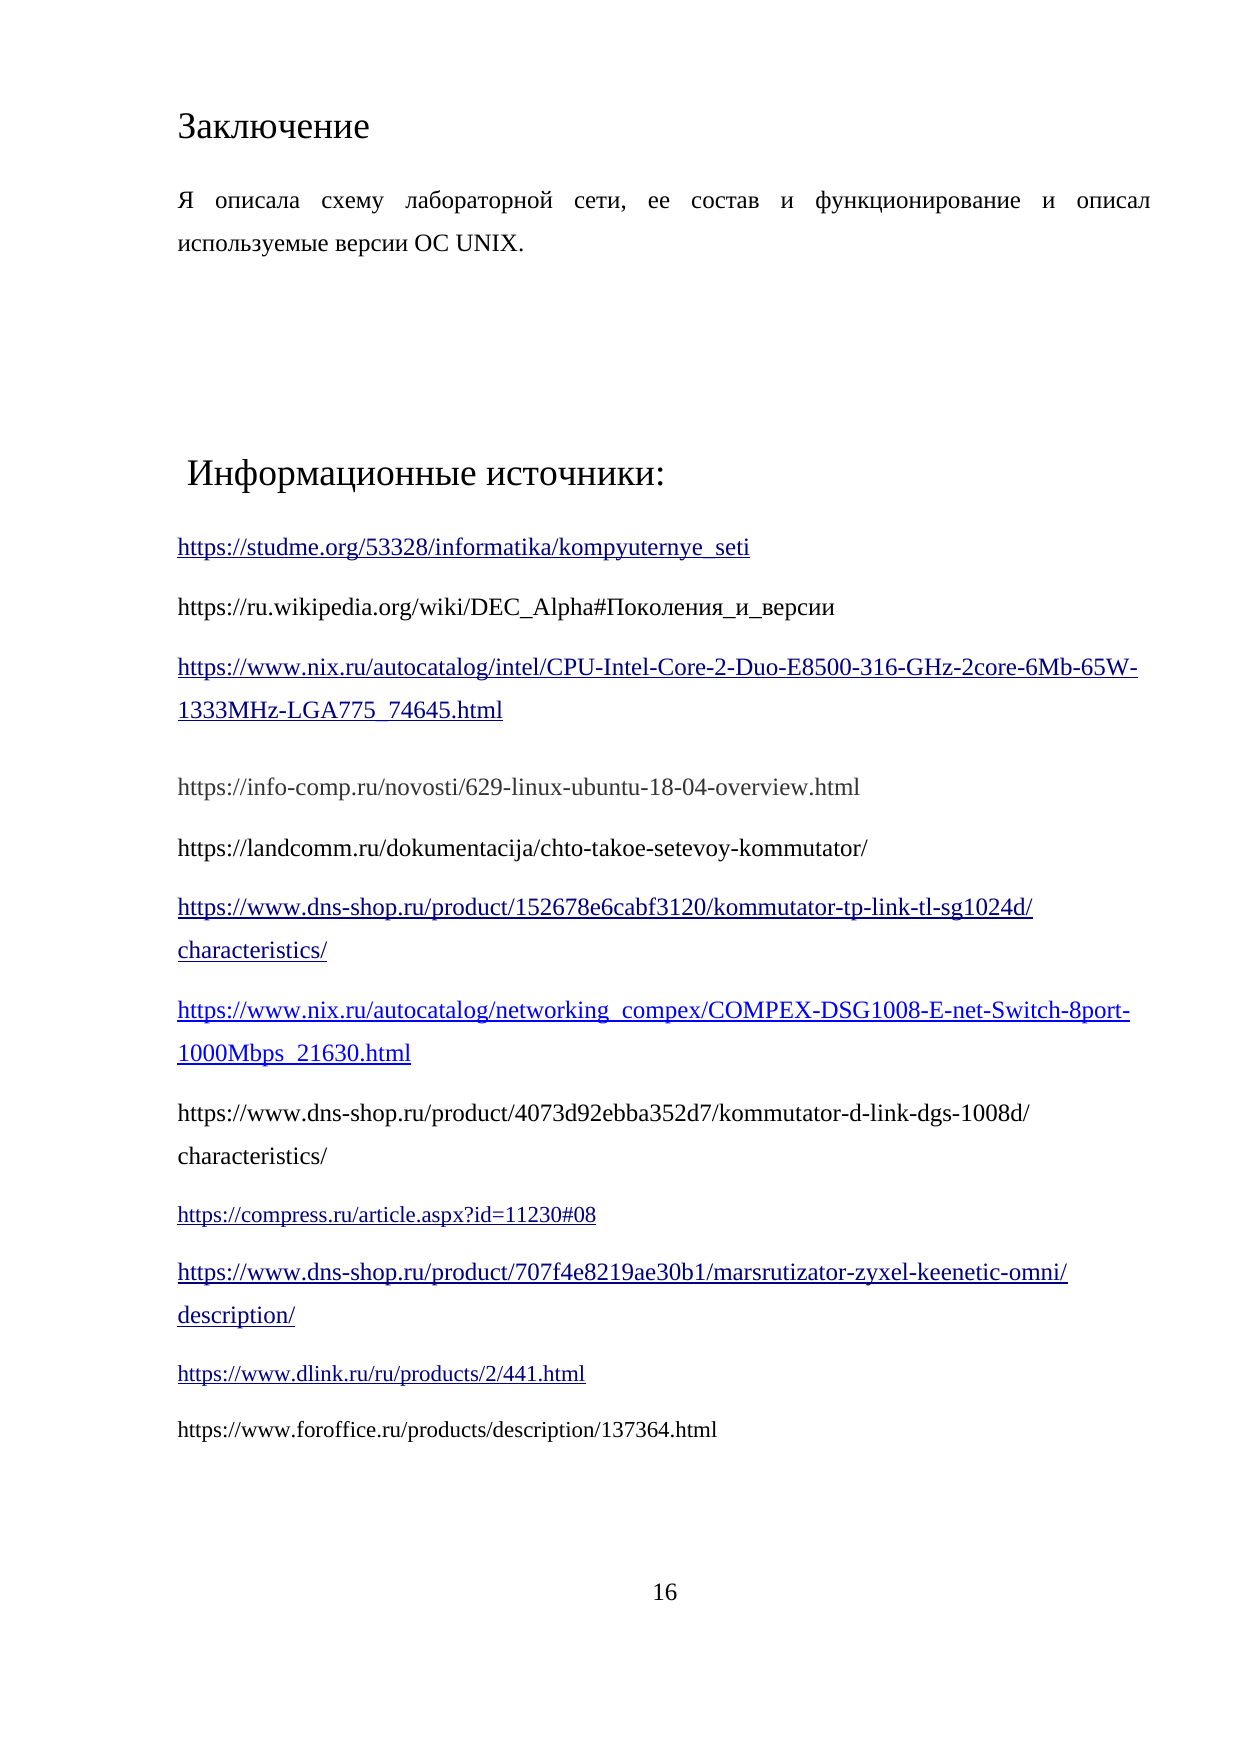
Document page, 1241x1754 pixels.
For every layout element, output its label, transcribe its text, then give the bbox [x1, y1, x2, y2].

text https://www.dns-shop.ru/product/4073d92ebba352d7/kommutator-d-link-dgs-1008d/characteristics/ [177, 1098, 1152, 1170]
text https://compress.ru/article.aspx?id=11230#08 [177, 1201, 1152, 1228]
text https://info-comp.ru/novosti/629-linux-ubuntu-18-04-overview.html [177, 772, 1152, 801]
text https://www.dns-shop.ru/product/152678e6cabf3120/kommutator-tp-link-tl-sg1024d/characteristics/ [177, 892, 1152, 964]
text Заключение [177, 104, 1152, 147]
text https://ru.wikipedia.org/wiki/DEC_Alpha#Поколения_и_версии [177, 592, 1152, 621]
text Я описала схему лабораторной сети, ее состав и функционирование и описал используемые версии ОС UNIX. [177, 185, 1152, 257]
text https://www.dlink.ru/ru/products/2/441.html [177, 1360, 1152, 1387]
text https://www.dns-shop.ru/product/707f4e8219ae30b1/marsrutizator-zyxel-keenetic-omni/description/ [177, 1257, 1152, 1329]
text https://studme.org/53328/informatika/kompyuternye_seti [177, 532, 1152, 561]
text Информационные источники: [177, 451, 1152, 494]
text https://landcomm.ru/dokumentacija/chto-takoe-setevoy-kommutator/ [177, 833, 1152, 861]
text https://www.nix.ru/autocatalog/networking_compex/COMPEX-DSG1008-E-net-Switch-8port-1000Mbps_21630.html [177, 995, 1152, 1067]
text https://www.nix.ru/autocatalog/intel/CPU-Intel-Core-2-Duo-E8500-316-GHz-2core-6Mb-65W-1333MHz-LGA775_74645.html [177, 652, 1152, 723]
text https://www.foroffice.ru/products/description/137364.html [177, 1416, 1152, 1443]
